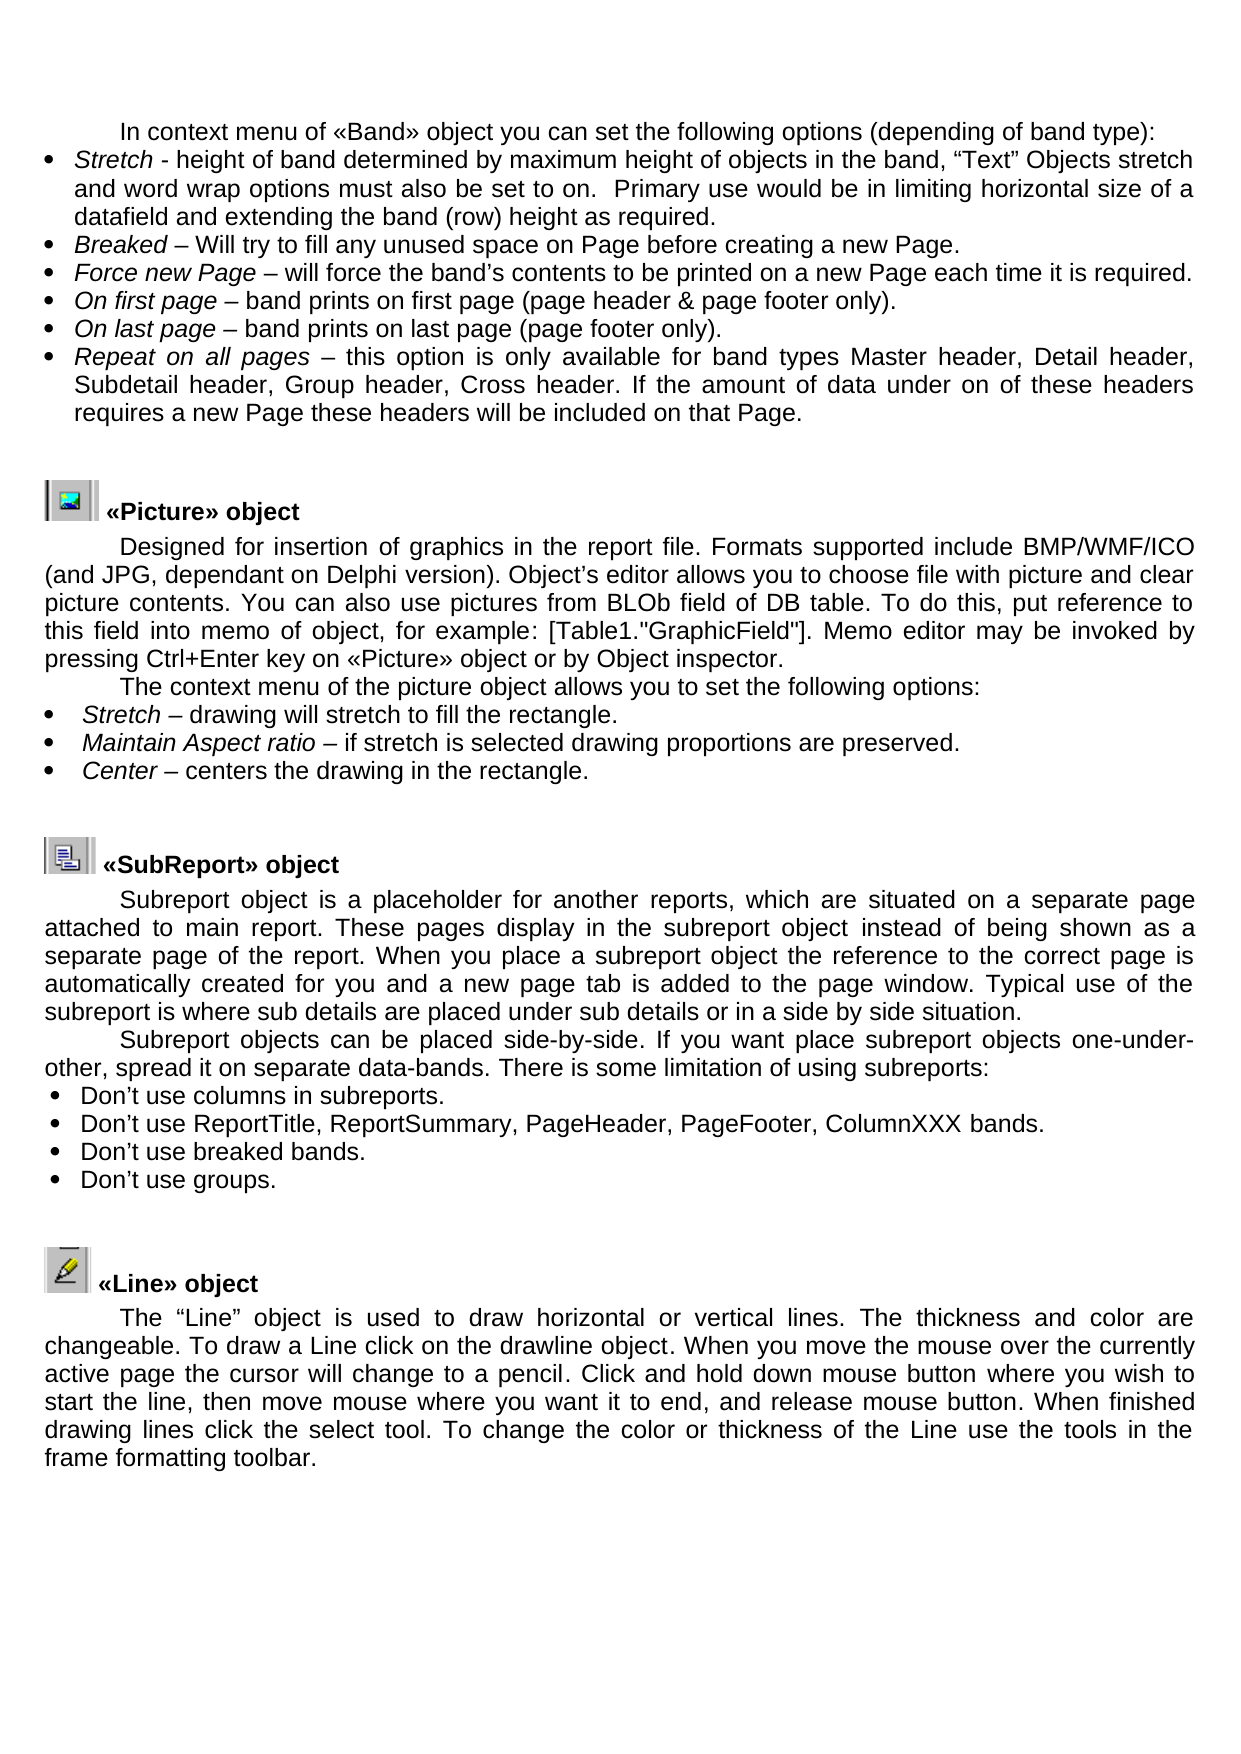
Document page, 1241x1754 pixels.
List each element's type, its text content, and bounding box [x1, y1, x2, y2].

list Stretch – drawing will stretch to fill the rectangle. [44, 700, 1196, 728]
list Maintain Aspect ratio – if stretch is selected drawing proportions are preserved. [44, 728, 1196, 757]
list Stretch - height of band determined by maximum height of objects in the band, “Text” Objects stretch and word wrap options must also be set to on. Primary use would be in limiting horizontal size of a datafield and extending the band (row) height as required. [44, 146, 1196, 230]
text In context menu of «Band» object you can set the following options (depending of band type): [44, 118, 1196, 146]
list On last page – band prints on last page (page footer only). [44, 315, 1196, 343]
list Force new Page – will force the band’s contents to be printed on a new Page each time it is required. [44, 258, 1196, 287]
list Don’t use columns in subreports. [51, 1081, 1196, 1109]
subtitle «SubReport» object [44, 838, 1196, 879]
text Designed for insertion of graphics in the report file. Formats supported include BMP/WMF/ICO (and JPG, dependant on Delphi version). Object’s editor allows you to choose file with picture and clear picture contents. You can also use pictures from BLOb field of DB table. To do this, put reference to this field into memo of object, for example: [Table1."GraphicField"]. Memo editor may be invoked by pressing Ctrl+Enter key on «Picture» object or by Object inspector. [44, 532, 1196, 672]
text Subreport objects can be placed side-by-side. If you want place subreport objects one-under-other, spread it on separate data-bands. There is some limitation of using subreports: [44, 1025, 1196, 1081]
text Subreport object is a placeholder for another reports, which are situated on a separate page attached to main report. These pages display in the subreport object instead of being shown as a separate page of the report. When you place a subreport object the reference to the correct page is automatically created for you and a new page tab is added to the page window. Typical use of the subreport is where sub details are placed under sub details or in a side by side situation. [44, 885, 1196, 1025]
subtitle «Line» object [44, 1247, 1196, 1297]
list On first page – band prints on first page (page header & page footer only). [44, 287, 1196, 315]
list Breaked – Will try to fill any unused space on Page before creating a new Page. [44, 230, 1196, 258]
list Don’t use ReportTitle, ReportSummary, PageHeader, PageFooter, ColumnXXX bands. [51, 1109, 1196, 1138]
text The context menu of the picture object allows you to set the following options: [44, 672, 1196, 700]
text The “Line” object is used to draw horizontal or vertical lines. The thickness and color are changeable. To draw a Line click on the drawline object. When you move the mouse over the currently active page the cursor will change to a pencil. Click and hold down mouse button where you wish to start the line, then move mouse where you want it to end, and release mouse button. When finished drawing lines click the select tool. To change the color or thickness of the Line use the tools in the frame formatting toolbar. [44, 1304, 1196, 1472]
list Center – centers the drawing in the rectangle. [44, 757, 1196, 785]
list Don’t use breaked bands. [51, 1138, 1196, 1166]
subtitle «Picture» object [44, 480, 1196, 526]
list Repeat on all pages – this option is only available for band types Master header, Detail header, Subdetail header, Group header, Cross header. If the amount of data under on of these headers requires a new Page these headers will be included on that Page. [44, 343, 1196, 427]
list Don’t use groups. [51, 1166, 1196, 1194]
